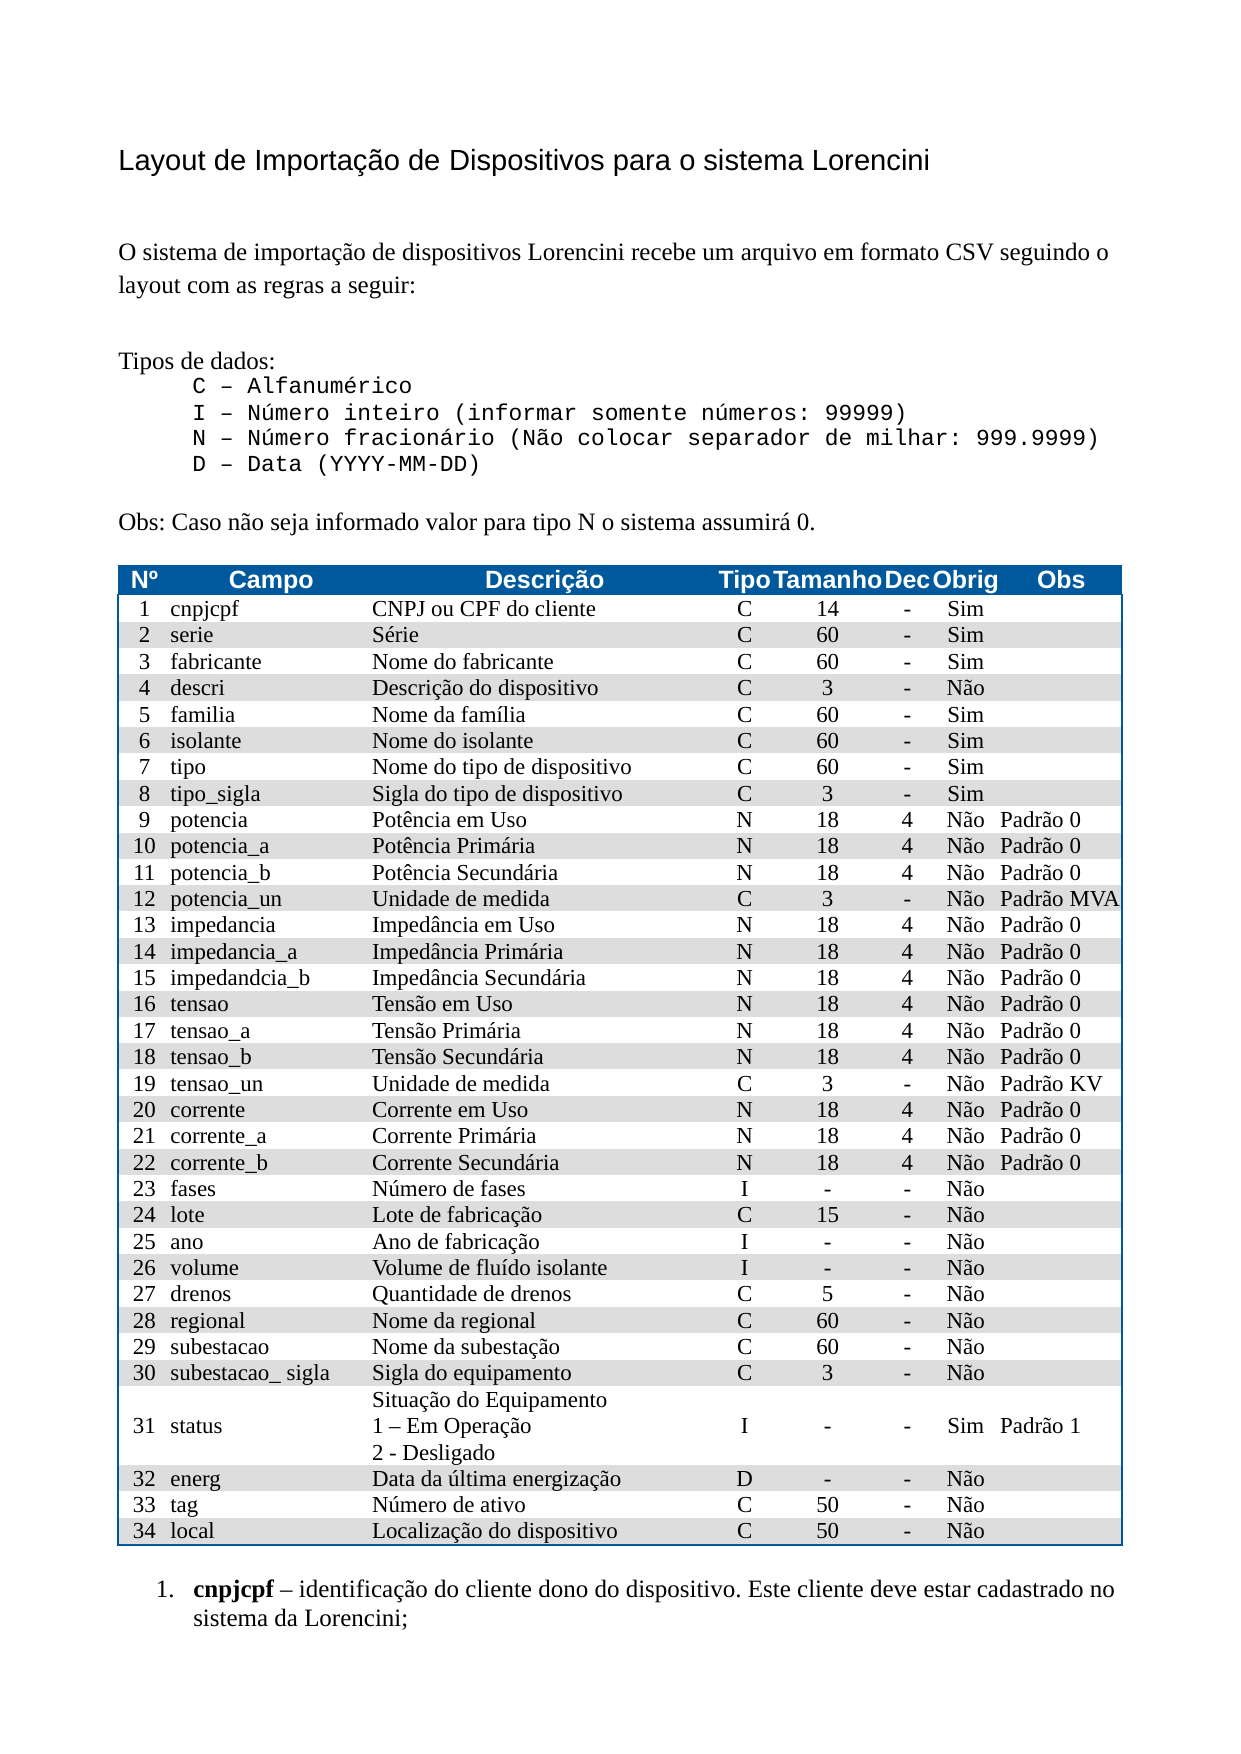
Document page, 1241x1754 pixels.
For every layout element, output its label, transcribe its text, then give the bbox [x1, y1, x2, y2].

table_cell Não [931, 1149, 1000, 1175]
table_cell Não [931, 1360, 1000, 1386]
table_cell 60 [772, 622, 883, 648]
table_cell Padrão 0 [1000, 964, 1121, 991]
table_cell 2 [119, 622, 170, 648]
table_cell Corrente em Uso [372, 1096, 717, 1122]
table_cell Nome do tipo de dispositivo [372, 753, 717, 780]
table_cell Não [931, 806, 1000, 832]
table_cell familia [170, 701, 372, 727]
table_cell 18 [772, 938, 883, 964]
table_cell cnpjcpf [170, 595, 372, 622]
text D – Data (YYYY-MM-DD) [192, 453, 1122, 479]
table_cell tensao_a [170, 1017, 372, 1043]
table_cell C [717, 753, 772, 780]
table_cell 60 [772, 727, 883, 753]
table_cell Tensão Secundária [372, 1043, 717, 1069]
table_cell - [883, 1254, 931, 1280]
table_cell Corrente Secundária [372, 1149, 717, 1175]
table_cell 60 [772, 1307, 883, 1333]
table_cell Localização do dispositivo [372, 1518, 717, 1544]
table_cell 10 [119, 833, 170, 859]
table_cell Não [931, 1122, 1000, 1149]
table_cell 4 [883, 1096, 931, 1122]
table_cell Volume de fluído isolante [372, 1254, 717, 1280]
table_cell [1000, 753, 1121, 780]
table_cell C [717, 885, 772, 911]
table_cell local [170, 1518, 372, 1544]
table_cell 4 [883, 859, 931, 885]
table_cell [1000, 701, 1121, 727]
table_cell [1000, 1465, 1121, 1491]
table_cell [1000, 622, 1121, 648]
table_cell Padrão 0 [1000, 1096, 1121, 1122]
table_cell C [717, 622, 772, 648]
table_header Obs [1000, 565, 1122, 594]
table_cell 11 [119, 859, 170, 885]
table_cell Quantidade de drenos [372, 1280, 717, 1307]
table_cell N [717, 991, 772, 1017]
table_cell tensao_b [170, 1043, 372, 1069]
table_cell [1000, 1280, 1121, 1307]
table_cell C [717, 674, 772, 701]
table_cell Não [931, 1518, 1000, 1544]
table_header Obrig [931, 565, 1000, 594]
table_cell 16 [119, 991, 170, 1017]
table_cell 3 [772, 1360, 883, 1386]
table_cell Potência em Uso [372, 806, 717, 832]
table_cell - [883, 1280, 931, 1307]
table_cell - [883, 1228, 931, 1254]
table_header Dec [883, 565, 931, 594]
table_cell - [883, 701, 931, 727]
table_cell potencia_un [170, 885, 372, 911]
table_cell Não [931, 833, 1000, 859]
table_cell Tensão em Uso [372, 991, 717, 1017]
table_cell 60 [772, 753, 883, 780]
table_cell I [717, 1386, 772, 1465]
table_cell Não [931, 1254, 1000, 1280]
table_header Descrição [372, 565, 717, 594]
table_cell C [717, 1333, 772, 1359]
table_cell Número de ativo [372, 1491, 717, 1518]
table_cell 4 [883, 1043, 931, 1069]
table_cell Data da última energização [372, 1465, 717, 1491]
table_cell N [717, 833, 772, 859]
table_cell [1000, 780, 1121, 806]
text N – Número fracionário (Não colocar separador de milhar: 999.9999) [192, 427, 1122, 453]
table_cell CNPJ ou CPF do cliente [372, 595, 717, 622]
table_cell 18 [119, 1043, 170, 1069]
text O sistema de importação de dispositivos Lorencini recebe um arquivo em formato CSV seguindo o layout com as regras a seguir: [118, 237, 1122, 298]
table_cell Tensão Primária [372, 1017, 717, 1043]
list cnpjcpf – identificação do cliente dono do dispositivo. Este cliente deve estar cadastrado no sistema da Lorencini; [156, 1574, 1122, 1632]
table_cell 4 [883, 938, 931, 964]
table_cell Não [931, 1201, 1000, 1228]
table_cell Descrição do dispositivo [372, 674, 717, 701]
table_cell 26 [119, 1254, 170, 1280]
table_cell potencia_b [170, 859, 372, 885]
table_cell - [883, 727, 931, 753]
table_cell drenos [170, 1280, 372, 1307]
table_cell [1000, 674, 1121, 701]
table_cell C [717, 1518, 772, 1544]
table_cell C [717, 701, 772, 727]
table_cell potencia [170, 806, 372, 832]
table_cell Impedância em Uso [372, 911, 717, 938]
table_cell 18 [772, 1043, 883, 1069]
table_cell Número de fases [372, 1175, 717, 1201]
text Obs: Caso não seja informado valor para tipo N o sistema assumirá 0. [118, 507, 1122, 536]
table_cell 4 [883, 806, 931, 832]
table_cell [1000, 1307, 1121, 1333]
table_cell Não [931, 938, 1000, 964]
table_cell Não [931, 1333, 1000, 1359]
table_cell Sim [931, 701, 1000, 727]
table_cell 3 [772, 885, 883, 911]
table_cell - [883, 1333, 931, 1359]
table_cell 18 [772, 1149, 883, 1175]
table_cell N [717, 938, 772, 964]
table_cell [1000, 1228, 1121, 1254]
table_cell 1 [119, 595, 170, 622]
table_cell [1000, 1491, 1121, 1518]
table_cell [1000, 1518, 1121, 1544]
table_cell Padrão 0 [1000, 991, 1121, 1017]
table_cell Não [931, 885, 1000, 911]
table_cell energ [170, 1465, 372, 1491]
table_cell - [772, 1465, 883, 1491]
table_cell 18 [772, 859, 883, 885]
table_cell 13 [119, 911, 170, 938]
table_cell 18 [772, 833, 883, 859]
table_cell Ano de fabricação [372, 1228, 717, 1254]
text C – Alfanumérico [192, 375, 1122, 401]
table_cell - [883, 1070, 931, 1096]
table_cell - [883, 674, 931, 701]
table_cell 18 [772, 1017, 883, 1043]
table_cell - [883, 1360, 931, 1386]
table_cell 3 [119, 648, 170, 674]
table_cell N [717, 964, 772, 991]
table_cell N [717, 1149, 772, 1175]
table_cell Padrão 0 [1000, 911, 1121, 938]
table_cell 33 [119, 1491, 170, 1518]
table_cell Corrente Primária [372, 1122, 717, 1149]
table_cell Potência Secundária [372, 859, 717, 885]
table_cell 60 [772, 701, 883, 727]
table_cell corrente_b [170, 1149, 372, 1175]
table_cell Impedância Primária [372, 938, 717, 964]
table_cell 5 [772, 1280, 883, 1307]
table_cell C [717, 1280, 772, 1307]
table_cell 27 [119, 1280, 170, 1307]
text Tipos de dados: [118, 346, 1122, 375]
table_cell Sim [931, 1386, 1000, 1465]
table_cell N [717, 806, 772, 832]
table_cell impedancia [170, 911, 372, 938]
table_cell serie [170, 622, 372, 648]
table_cell Não [931, 1228, 1000, 1254]
table_cell 21 [119, 1122, 170, 1149]
table_cell [1000, 648, 1121, 674]
table_cell C [717, 1201, 772, 1228]
table_cell C [717, 727, 772, 753]
table_cell N [717, 1017, 772, 1043]
table_cell Padrão 0 [1000, 859, 1121, 885]
table_header Tipo [717, 565, 772, 594]
table_cell 22 [119, 1149, 170, 1175]
table_cell descri [170, 674, 372, 701]
table_cell Não [931, 1491, 1000, 1518]
table_cell impedancia_a [170, 938, 372, 964]
table_cell 18 [772, 1122, 883, 1149]
table_cell C [717, 1307, 772, 1333]
table_cell Sim [931, 622, 1000, 648]
table_cell C [717, 648, 772, 674]
table_cell Não [931, 1465, 1000, 1491]
table_cell 15 [119, 964, 170, 991]
table_cell corrente [170, 1096, 372, 1122]
table_header Campo [170, 565, 372, 594]
table_cell Padrão 0 [1000, 1149, 1121, 1175]
table_cell 3 [772, 674, 883, 701]
table_cell ano [170, 1228, 372, 1254]
table_cell D [717, 1465, 772, 1491]
table_cell fabricante [170, 648, 372, 674]
table_cell Não [931, 991, 1000, 1017]
table_cell 8 [119, 780, 170, 806]
table_cell 18 [772, 1096, 883, 1122]
table_cell 7 [119, 753, 170, 780]
table_cell 24 [119, 1201, 170, 1228]
subtitle Layout de Importação de Dispositivos para o sistema Lorencini [118, 143, 1122, 177]
table_cell Sim [931, 780, 1000, 806]
table_cell Unidade de medida [372, 1070, 717, 1096]
table_cell - [772, 1386, 883, 1465]
table_cell [1000, 1254, 1121, 1280]
table_cell 20 [119, 1096, 170, 1122]
table_cell Sim [931, 648, 1000, 674]
table_cell 4 [883, 833, 931, 859]
table_cell Nome da subestação [372, 1333, 717, 1359]
table_cell Série [372, 622, 717, 648]
table_cell tensao [170, 991, 372, 1017]
table_cell Nome da família [372, 701, 717, 727]
table_cell Sigla do tipo de dispositivo [372, 780, 717, 806]
table_cell Não [931, 674, 1000, 701]
table_cell Impedância Secundária [372, 964, 717, 991]
table_cell Não [931, 911, 1000, 938]
table_cell - [883, 1465, 931, 1491]
table_cell 18 [772, 806, 883, 832]
table_cell 17 [119, 1017, 170, 1043]
table_cell - [883, 885, 931, 911]
table_cell tensao_un [170, 1070, 372, 1096]
table_cell 28 [119, 1307, 170, 1333]
table_cell Sim [931, 753, 1000, 780]
table_cell - [772, 1254, 883, 1280]
table_cell 30 [119, 1360, 170, 1386]
table_cell lote [170, 1201, 372, 1228]
table_cell - [772, 1175, 883, 1201]
table_cell N [717, 1096, 772, 1122]
table_cell [1000, 1360, 1121, 1386]
table_cell Sim [931, 595, 1000, 622]
table_cell Não [931, 1043, 1000, 1069]
table_cell Padrão 0 [1000, 833, 1121, 859]
table_cell N [717, 911, 772, 938]
table_cell Sigla do equipamento [372, 1360, 717, 1386]
table_cell status [170, 1386, 372, 1465]
table_cell - [883, 1491, 931, 1518]
table_cell - [772, 1228, 883, 1254]
table_cell 4 [883, 1122, 931, 1149]
table_cell tipo [170, 753, 372, 780]
table_cell [1000, 1175, 1121, 1201]
table_cell tag [170, 1491, 372, 1518]
table_cell 60 [772, 648, 883, 674]
table_cell 3 [772, 1070, 883, 1096]
table_cell tipo_sigla [170, 780, 372, 806]
table_cell Não [931, 1280, 1000, 1307]
table_cell 31 [119, 1386, 170, 1465]
table_cell Padrão MVA [1000, 885, 1121, 911]
table_header Nº [118, 565, 170, 594]
table_cell I [717, 1254, 772, 1280]
table_cell Não [931, 1307, 1000, 1333]
table_cell 4 [119, 674, 170, 701]
table_cell regional [170, 1307, 372, 1333]
table_cell C [717, 1491, 772, 1518]
table_header Tamanho [772, 565, 883, 594]
table_cell 18 [772, 964, 883, 991]
table_cell [1000, 727, 1121, 753]
table_cell isolante [170, 727, 372, 753]
table_cell Não [931, 1017, 1000, 1043]
table_cell potencia_a [170, 833, 372, 859]
table_cell corrente_a [170, 1122, 372, 1149]
table_cell subestacao_ sigla [170, 1360, 372, 1386]
table_cell 3 [772, 780, 883, 806]
table_cell 9 [119, 806, 170, 832]
table_cell volume [170, 1254, 372, 1280]
table_cell Lote de fabricação [372, 1201, 717, 1228]
table_cell 4 [883, 991, 931, 1017]
table_cell N [717, 1122, 772, 1149]
table_cell - [883, 780, 931, 806]
table_cell Nome da regional [372, 1307, 717, 1333]
table_cell Situação do Equipamento 1 – Em Operação 2 - Desligado [372, 1386, 717, 1465]
table_cell Sim [931, 727, 1000, 753]
table_cell 50 [772, 1518, 883, 1544]
table_cell Padrão 0 [1000, 1122, 1121, 1149]
table_cell - [883, 1307, 931, 1333]
table_cell Padrão 0 [1000, 806, 1121, 832]
table_cell 29 [119, 1333, 170, 1359]
table_cell 19 [119, 1070, 170, 1096]
table_cell I [717, 1175, 772, 1201]
table_cell [1000, 1333, 1121, 1359]
table_cell 5 [119, 701, 170, 727]
table_cell 23 [119, 1175, 170, 1201]
table_cell 34 [119, 1518, 170, 1544]
table_cell Unidade de medida [372, 885, 717, 911]
table_cell Padrão 0 [1000, 1017, 1121, 1043]
table_cell Potência Primária [372, 833, 717, 859]
table_cell - [883, 648, 931, 674]
table_cell 32 [119, 1465, 170, 1491]
table_cell C [717, 595, 772, 622]
table_cell - [883, 622, 931, 648]
table_cell 4 [883, 964, 931, 991]
table_cell 50 [772, 1491, 883, 1518]
table_cell - [883, 1518, 931, 1544]
table_cell [1000, 595, 1121, 622]
table_cell C [717, 1070, 772, 1096]
table_cell [1000, 1201, 1121, 1228]
table_cell Não [931, 1096, 1000, 1122]
table_cell 4 [883, 1149, 931, 1175]
table_cell fases [170, 1175, 372, 1201]
table_cell 25 [119, 1228, 170, 1254]
table_cell - [883, 1175, 931, 1201]
table_cell - [883, 1386, 931, 1465]
table_cell Não [931, 1070, 1000, 1096]
table_cell 4 [883, 911, 931, 938]
table_cell 15 [772, 1201, 883, 1228]
table_cell subestacao [170, 1333, 372, 1359]
table_cell N [717, 859, 772, 885]
table_cell C [717, 1360, 772, 1386]
table_cell - [883, 753, 931, 780]
text I – Número inteiro (informar somente números: 99999) [192, 401, 1122, 427]
table_cell Não [931, 1175, 1000, 1201]
table_cell Padrão 1 [1000, 1386, 1121, 1465]
table_cell 18 [772, 911, 883, 938]
table_cell 6 [119, 727, 170, 753]
table_cell 4 [883, 1017, 931, 1043]
table_cell N [717, 1043, 772, 1069]
table_cell 14 [119, 938, 170, 964]
table_cell 12 [119, 885, 170, 911]
table_cell C [717, 780, 772, 806]
table_cell impedandcia_b [170, 964, 372, 991]
table_cell I [717, 1228, 772, 1254]
table_cell Padrão 0 [1000, 1043, 1121, 1069]
table_cell 14 [772, 595, 883, 622]
table_cell Não [931, 859, 1000, 885]
table_cell - [883, 1201, 931, 1228]
table_cell Padrão 0 [1000, 938, 1121, 964]
table_cell 60 [772, 1333, 883, 1359]
table_cell 18 [772, 991, 883, 1017]
table_cell Padrão KV [1000, 1070, 1121, 1096]
table_cell Não [931, 964, 1000, 991]
table_cell Nome do fabricante [372, 648, 717, 674]
table_cell Nome do isolante [372, 727, 717, 753]
table_cell - [883, 595, 931, 622]
